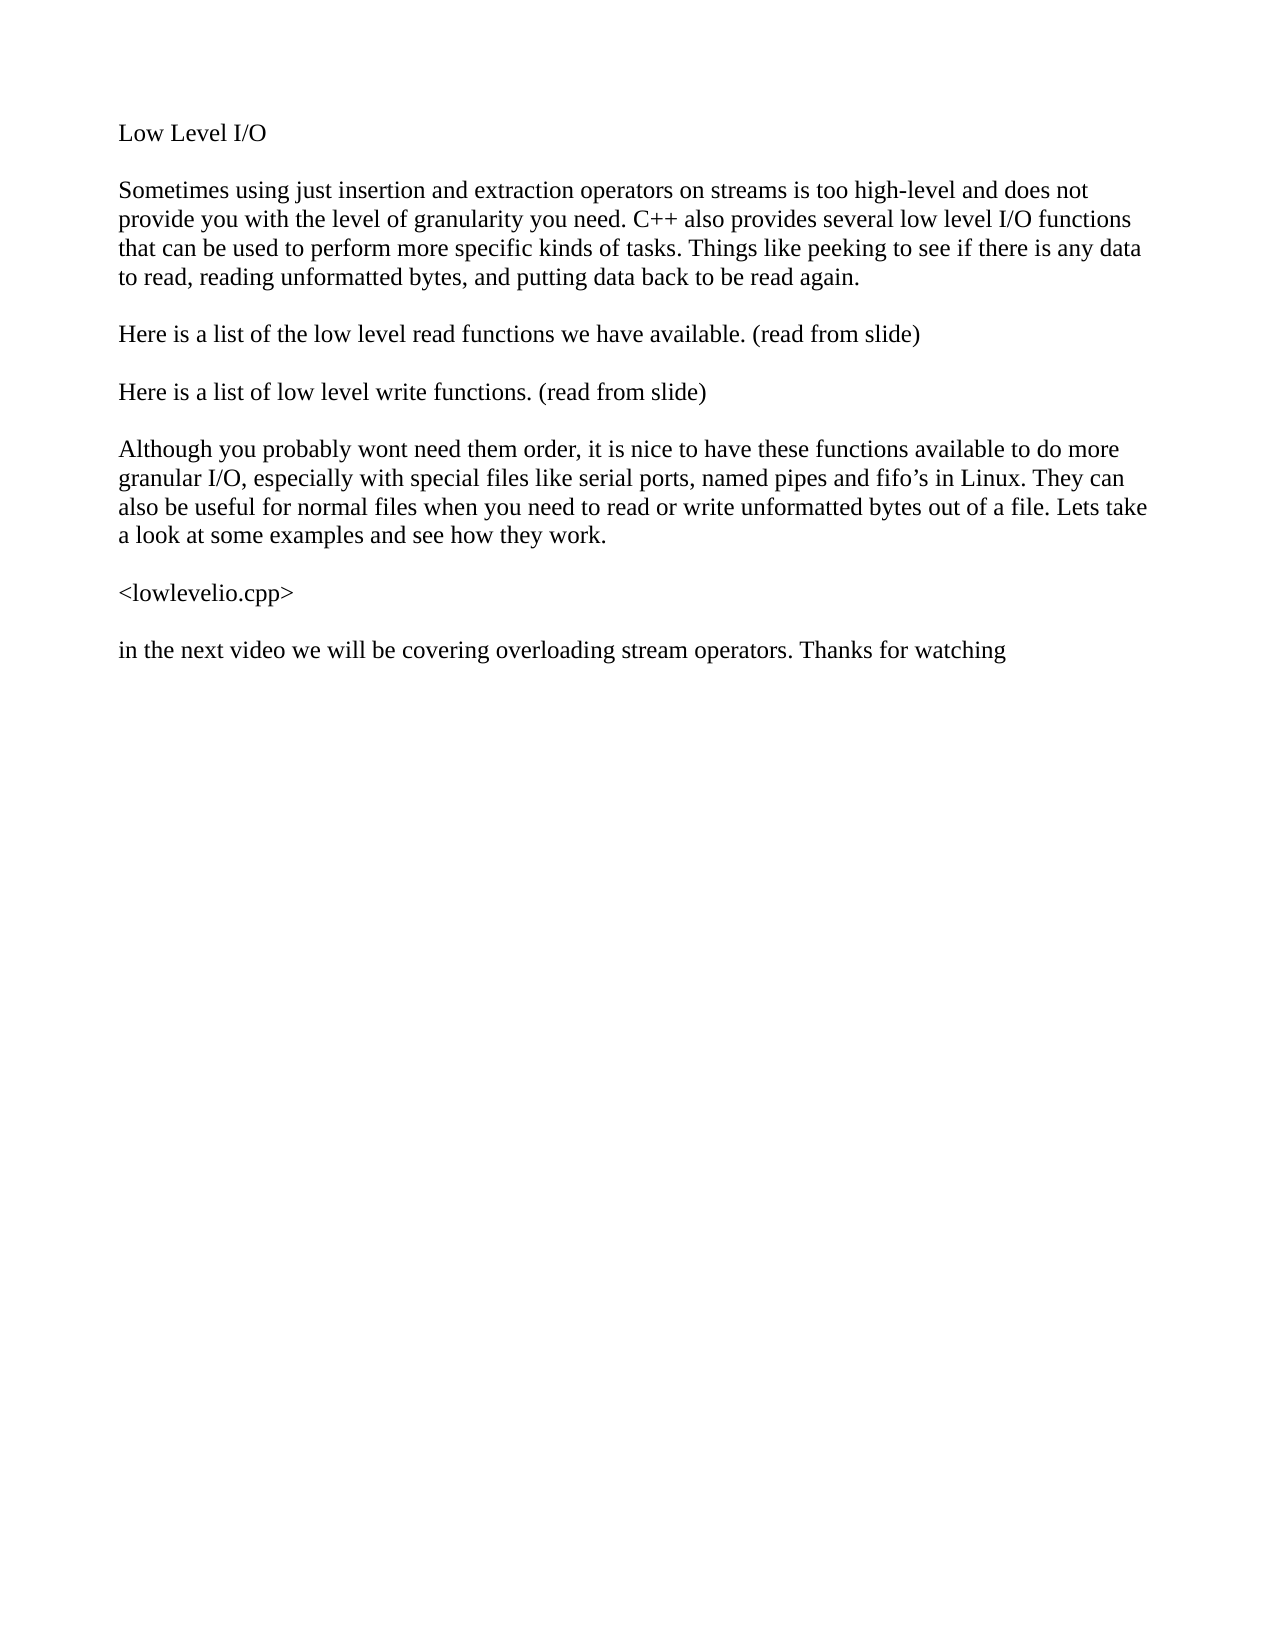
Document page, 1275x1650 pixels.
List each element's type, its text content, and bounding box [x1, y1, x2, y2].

text in the next video we will be covering overloading stream operators. Thanks for watching [118, 636, 1157, 664]
text Here is a list of low level write functions. (read from slide) [118, 377, 1157, 406]
text <lowlevelio.cpp> [118, 578, 1157, 607]
text Here is a list of the low level read functions we have available. (read from slide) [118, 319, 1157, 348]
text Low Level I/O [118, 118, 1157, 147]
text Sometimes using just insertion and extraction operators on streams is too high-level and does not provide you with the level of granularity you need. C++ also provides several low level I/O functions that can be used to perform more specific kinds of tasks. Things like peeking to see if there is any data to read, reading unformatted bytes, and putting data back to be read again. [118, 176, 1157, 291]
text Although you probably wont need them order, it is nice to have these functions available to do more granular I/O, especially with special files like serial ports, named pipes and fifo’s in Linux. They can also be useful for normal files when you need to read or write unformatted bytes out of a file. Lets take a look at some examples and see how they work. [118, 434, 1157, 549]
